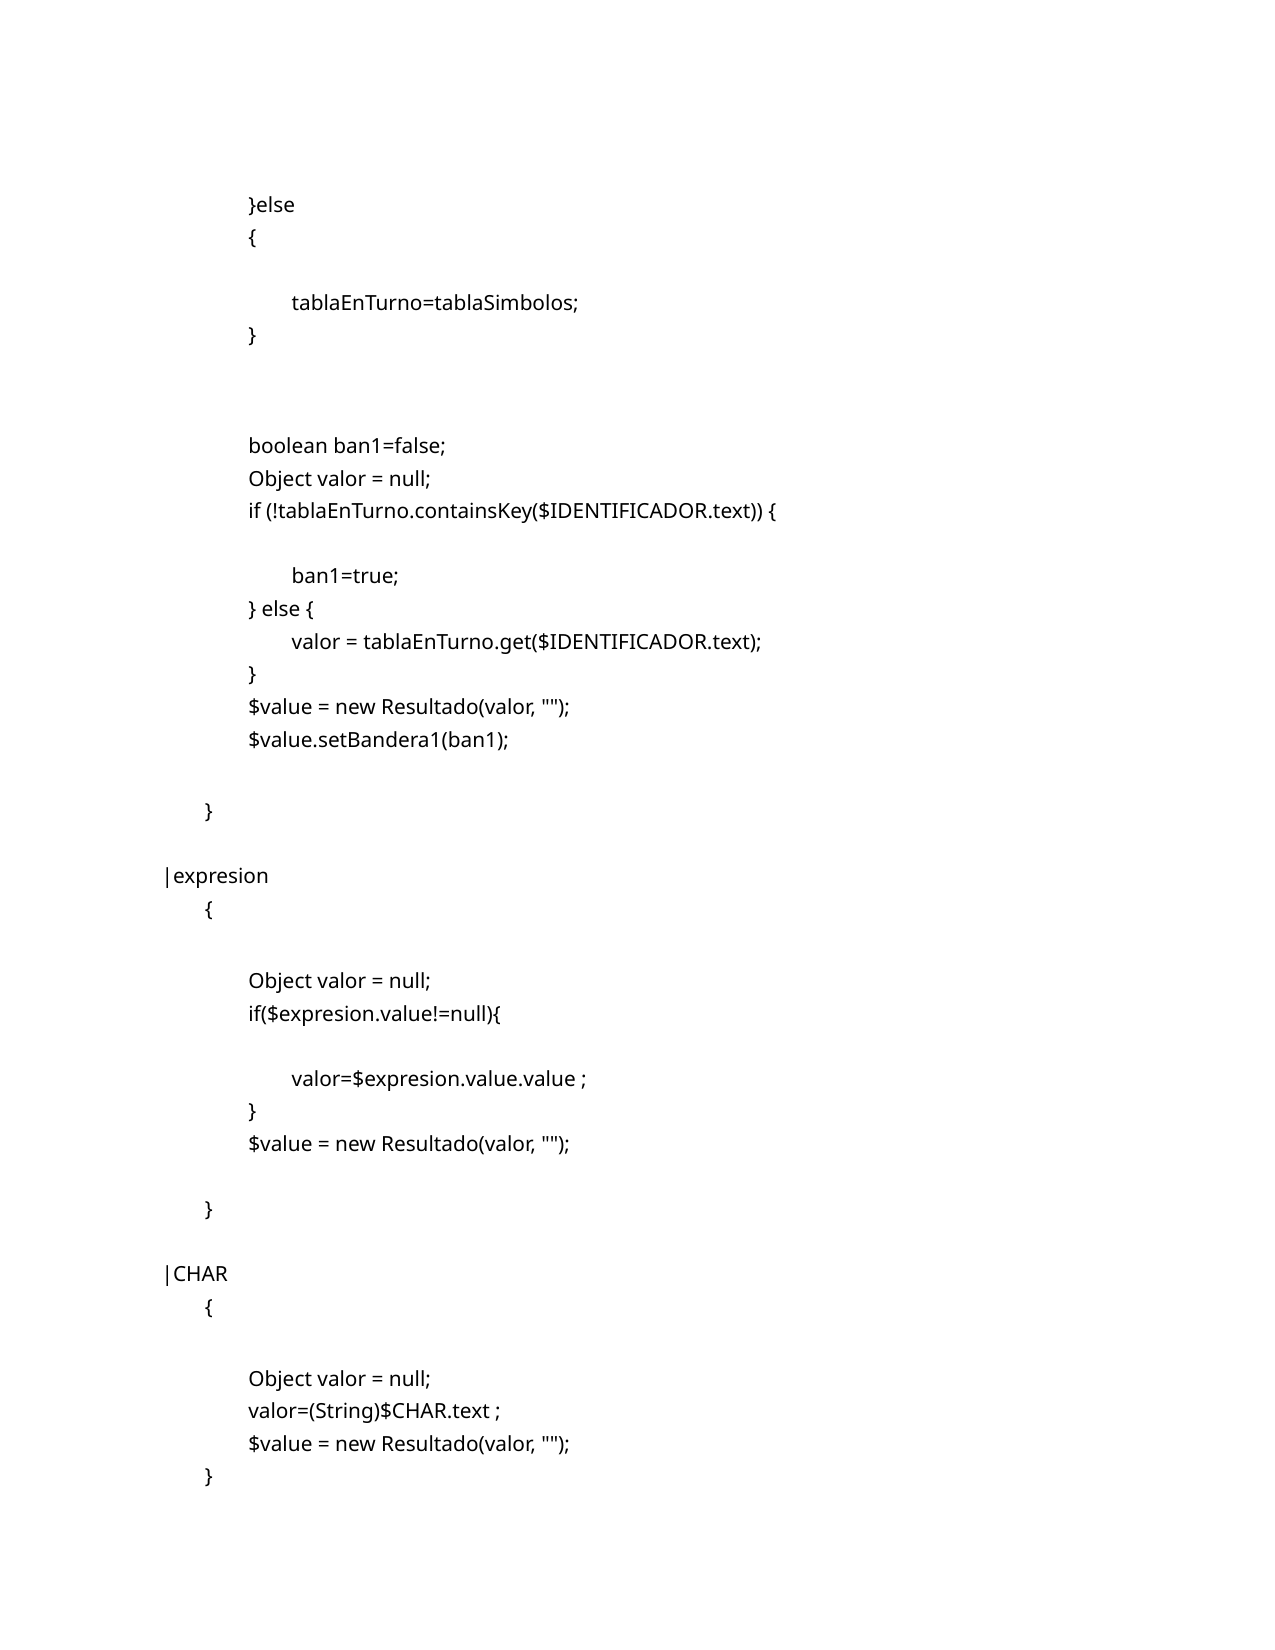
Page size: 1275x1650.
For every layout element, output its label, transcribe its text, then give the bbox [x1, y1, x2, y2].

text |expresion [118, 862, 1157, 890]
text } [118, 1096, 1157, 1125]
text { [118, 222, 1157, 251]
text valor = tablaEnTurno.get($IDENTIFICADOR.text); [118, 627, 1157, 655]
text { [118, 1292, 1157, 1321]
text |CHAR [118, 1259, 1157, 1288]
text if (!tablaEnTurno.containsKey($IDENTIFICADOR.text)) { [118, 496, 1157, 525]
text ban1=true; [118, 562, 1157, 590]
text } [118, 659, 1157, 688]
text Object valor = null; [118, 1364, 1157, 1392]
text Object valor = null; [118, 464, 1157, 492]
text $value = new Resultado(valor, ""); [118, 1129, 1157, 1157]
text } [118, 320, 1157, 349]
text valor=(String)$CHAR.text ; [118, 1396, 1157, 1425]
text $value = new Resultado(valor, ""); [118, 692, 1157, 721]
text Object valor = null; [118, 966, 1157, 994]
text }else [118, 190, 1157, 218]
text valor=$expresion.value.value ; [118, 1064, 1157, 1092]
text boolean ban1=false; [118, 431, 1157, 460]
text } else { [118, 594, 1157, 623]
text $value = new Resultado(valor, ""); [118, 1429, 1157, 1457]
text } [118, 1194, 1157, 1223]
text if($expresion.value!=null){ [118, 999, 1157, 1027]
text } [118, 796, 1157, 825]
text tablaEnTurno=tablaSimbolos; [118, 288, 1157, 316]
text } [118, 1462, 1157, 1490]
text $value.setBandera1(ban1); [118, 725, 1157, 753]
text { [118, 894, 1157, 923]
